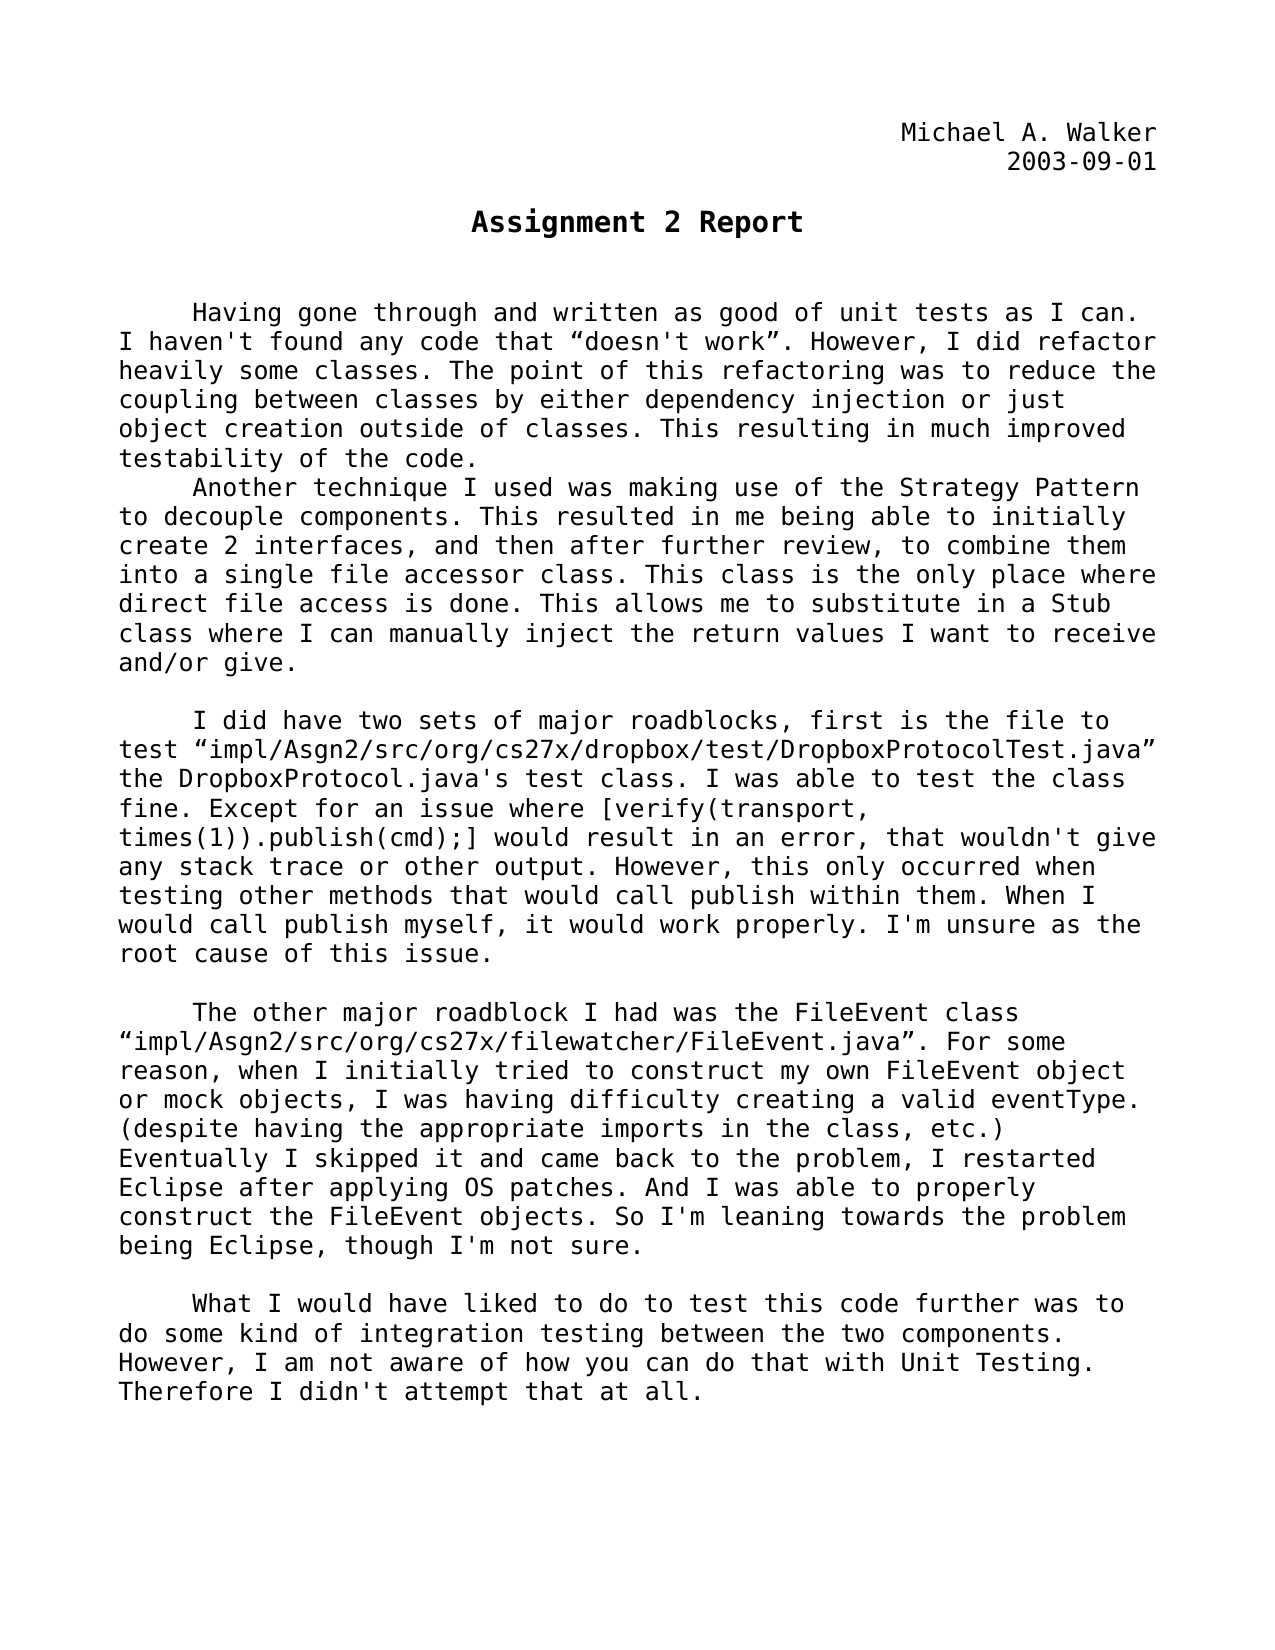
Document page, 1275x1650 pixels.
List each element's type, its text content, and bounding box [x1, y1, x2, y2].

text Assignment 2 Report [118, 206, 1157, 239]
text The other major roadblock I had was the FileEvent class “impl/Asgn2/src/org/cs27x/filewatcher/FileEvent.java”. For some reason, when I initially tried to construct my own FileEvent object or mock objects, I was having difficulty creating a valid eventType. (despite having the appropriate imports in the class, etc.) Eventually I skipped it and came back to the problem, I restarted Eclipse after applying OS patches. And I was able to properly construct the FileEvent objects. So I'm leaning towards the problem being Eclipse, though I'm not sure. [118, 998, 1157, 1260]
text 2003-09-01 [118, 147, 1157, 176]
text Michael A. Walker [118, 118, 1157, 147]
text Having gone through and written as good of unit tests as I can. I haven't found any code that “doesn't work”. However, I did refactor heavily some classes. The point of this refactoring was to reduce the coupling between classes by either dependency injection or just object creation outside of classes. This resulting in much improved testability of the code. [118, 298, 1157, 473]
text the DropboxProtocol.java's test class. I was able to test the class fine. Except for an issue where [verify(transport, times(1)).publish(cmd);] would result in an error, that wouldn't give any stack trace or other output. However, this only occurred when testing other methods that would call publish within them. When I would call publish myself, it would work properly. I'm unsure as the root cause of this issue. [118, 764, 1157, 969]
text I did have two sets of major roadblocks, first is the file to test “impl/Asgn2/src/org/cs27x/dropbox/test/DropboxProtocolTest.java” [118, 706, 1157, 764]
text What I would have liked to do to test this code further was to do some kind of integration testing between the two components. However, I am not aware of how you can do that with Unit Testing. Therefore I didn't attempt that at all. [118, 1289, 1157, 1406]
text Another technique I used was making use of the Strategy Pattern to decouple components. This resulted in me being able to initially create 2 interfaces, and then after further review, to combine them into a single file accessor class. This class is the only place where direct file access is done. This allows me to substitute in a Stub class where I can manually inject the return values I want to receive and/or give. [118, 473, 1157, 677]
